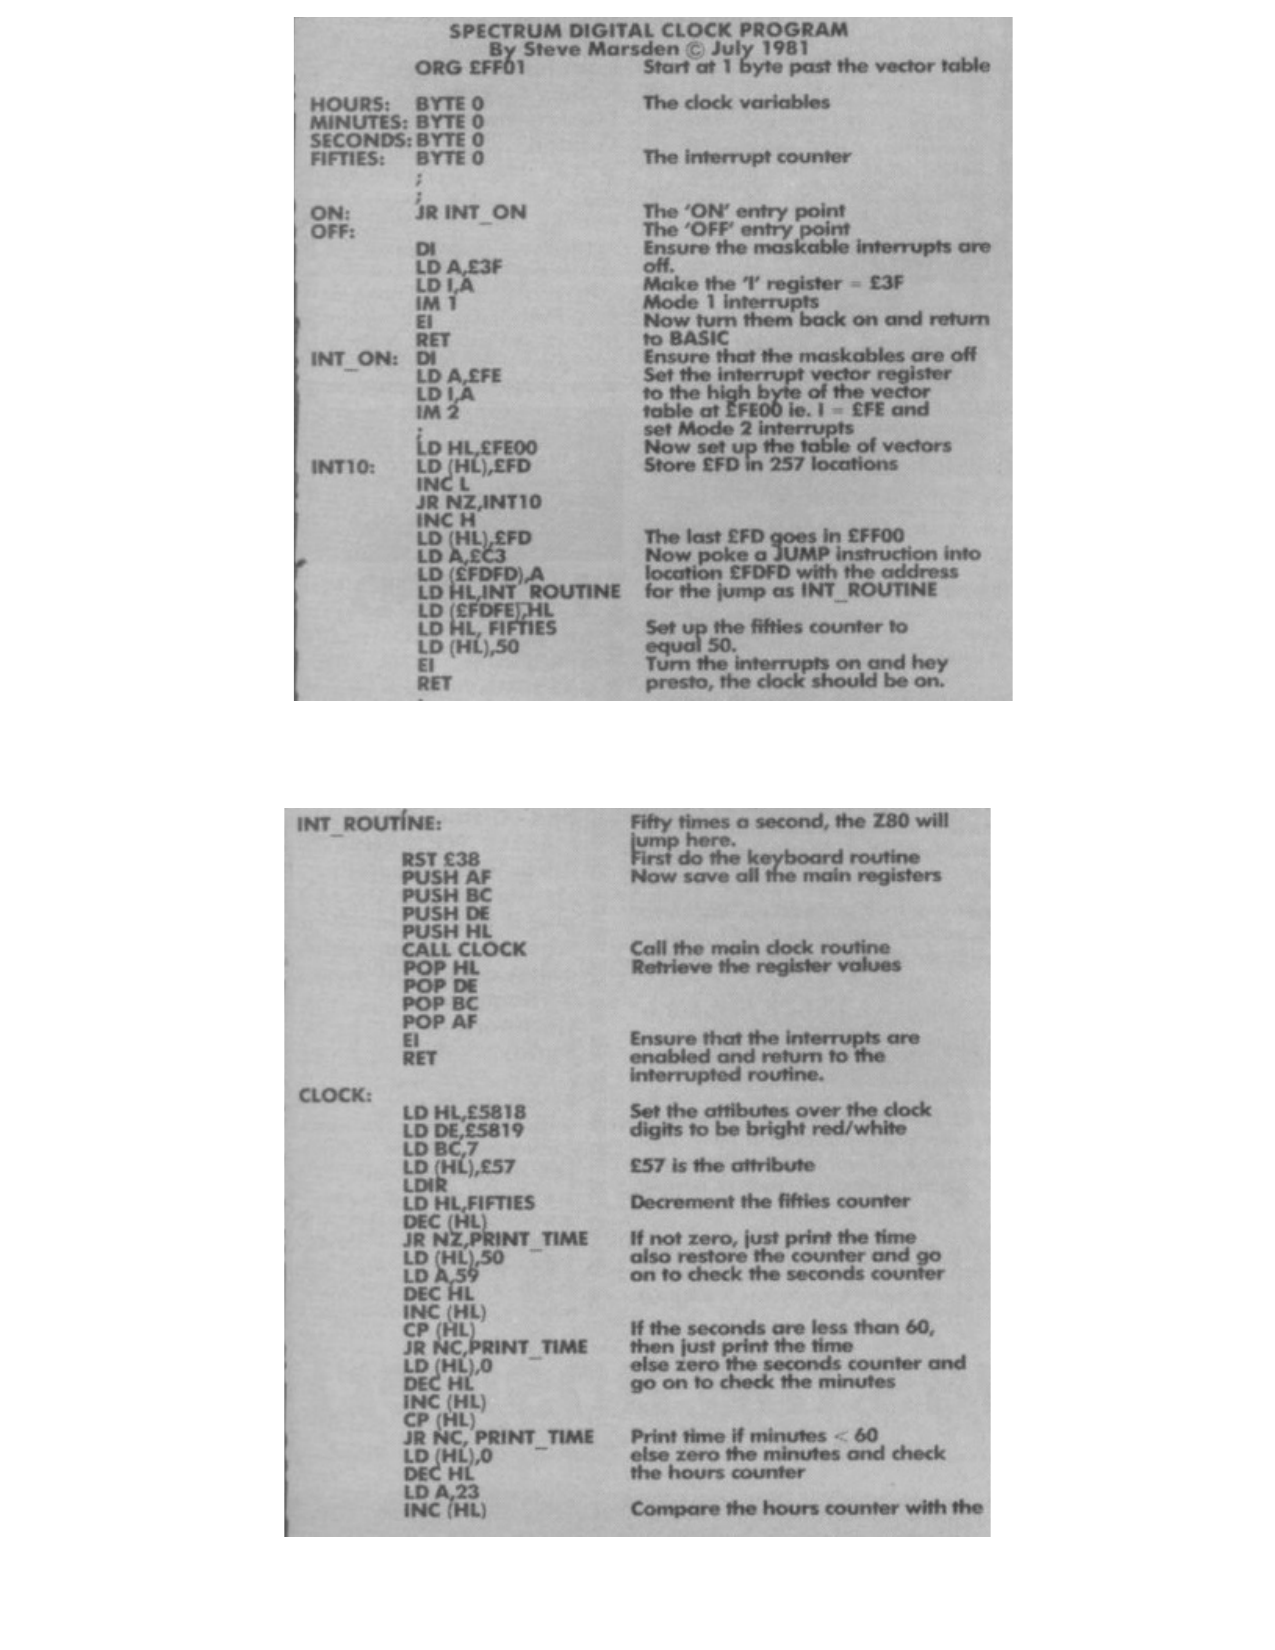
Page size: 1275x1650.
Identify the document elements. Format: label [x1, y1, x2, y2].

picture [284, 808, 991, 1537]
picture [293, 17, 1013, 701]
